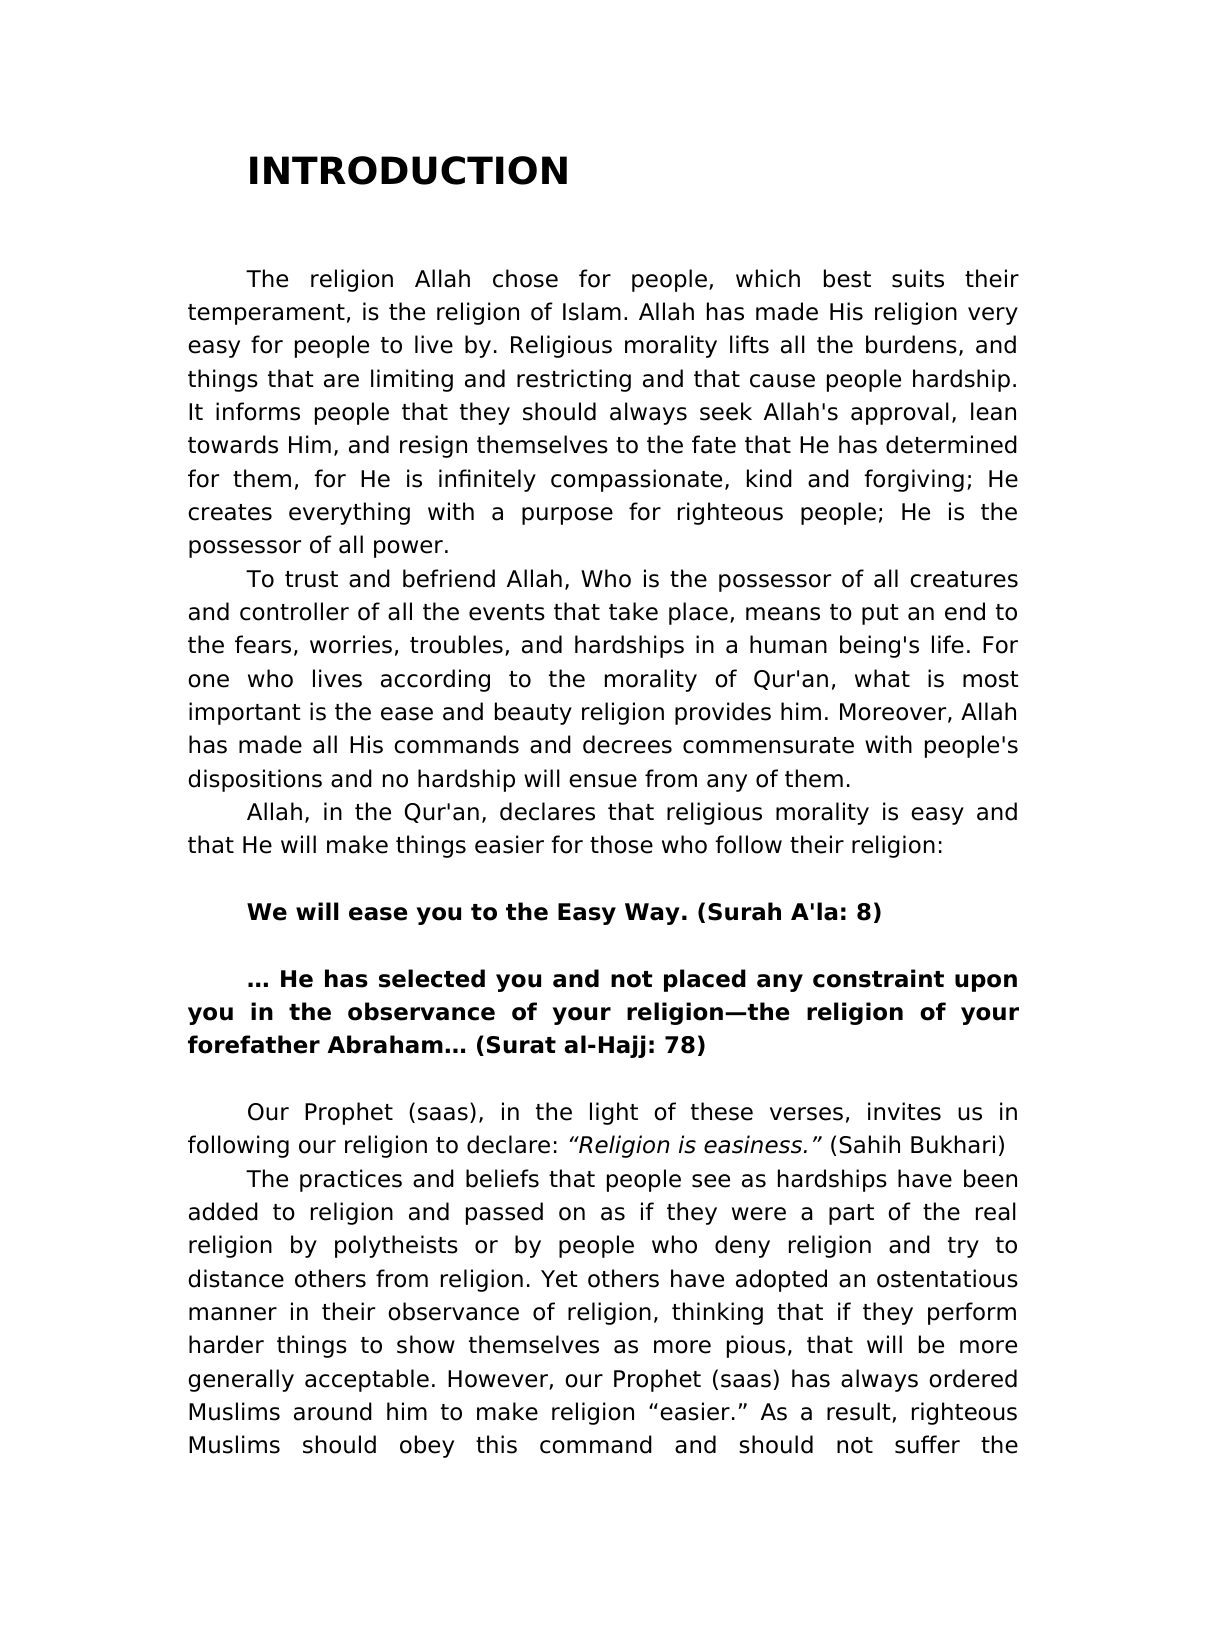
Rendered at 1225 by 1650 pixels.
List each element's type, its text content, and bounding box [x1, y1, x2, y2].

text … He has selected you and not placed any constraint upon you in the observance of your religion—the religion of your forefather Abraham… (Surat al-Hajj: 78) [187, 960, 1020, 1060]
text To trust and befriend Allah, Who is the possessor of all creatures and controller of all the events that take place, means to put an end to the fears, worries, troubles, and hardships in a human being's life. For one who lives according to the morality of Qur'an, what is most important is the ease and beauty religion provides him. Moreover, Allah has made all His commands and decrees commensurate with people's dispositions and no hardship will ensue from any of them. [187, 560, 1020, 794]
text The practices and beliefs that people see as hardships have been added to religion and passed on as if they were a part of the real religion by polytheists or by people who deny religion and try to distance others from religion. Yet others have adopted an ostentatious manner in their observance of religion, thinking that if they perform harder things to show themselves as more pious, that will be more generally acceptable. However, our Prophet (saas) has always ordered Muslims around him to make religion “easier.” As a result, righteous Muslims should obey this command and should not suffer the [187, 1160, 1020, 1460]
text INTRODUCTION [187, 150, 1020, 194]
text Our Prophet (saas), in the light of these verses, invites us in following our religion to declare: “Religion is easiness.” (Sahih Bukhari) [187, 1094, 1020, 1160]
text The religion Allah chose for people, which best suits their temperament, is the religion of Islam. Allah has made His religion very easy for people to live by. Religious morality lifts all the burdens, and things that are limiting and restricting and that cause people hardship. It informs people that they should always seek Allah's approval, lean towards Him, and resign themselves to the fate that He has determined for them, for He is infinitely compassionate, kind and forgiving; He creates everything with a purpose for righteous people; He is the possessor of all power. [187, 260, 1020, 560]
text We will ease you to the Easy Way. (Surah A'la: 8) [187, 894, 1020, 927]
text Allah, in the Qur'an, declares that religious morality is easy and that He will make things easier for those who follow their religion: [187, 794, 1020, 860]
